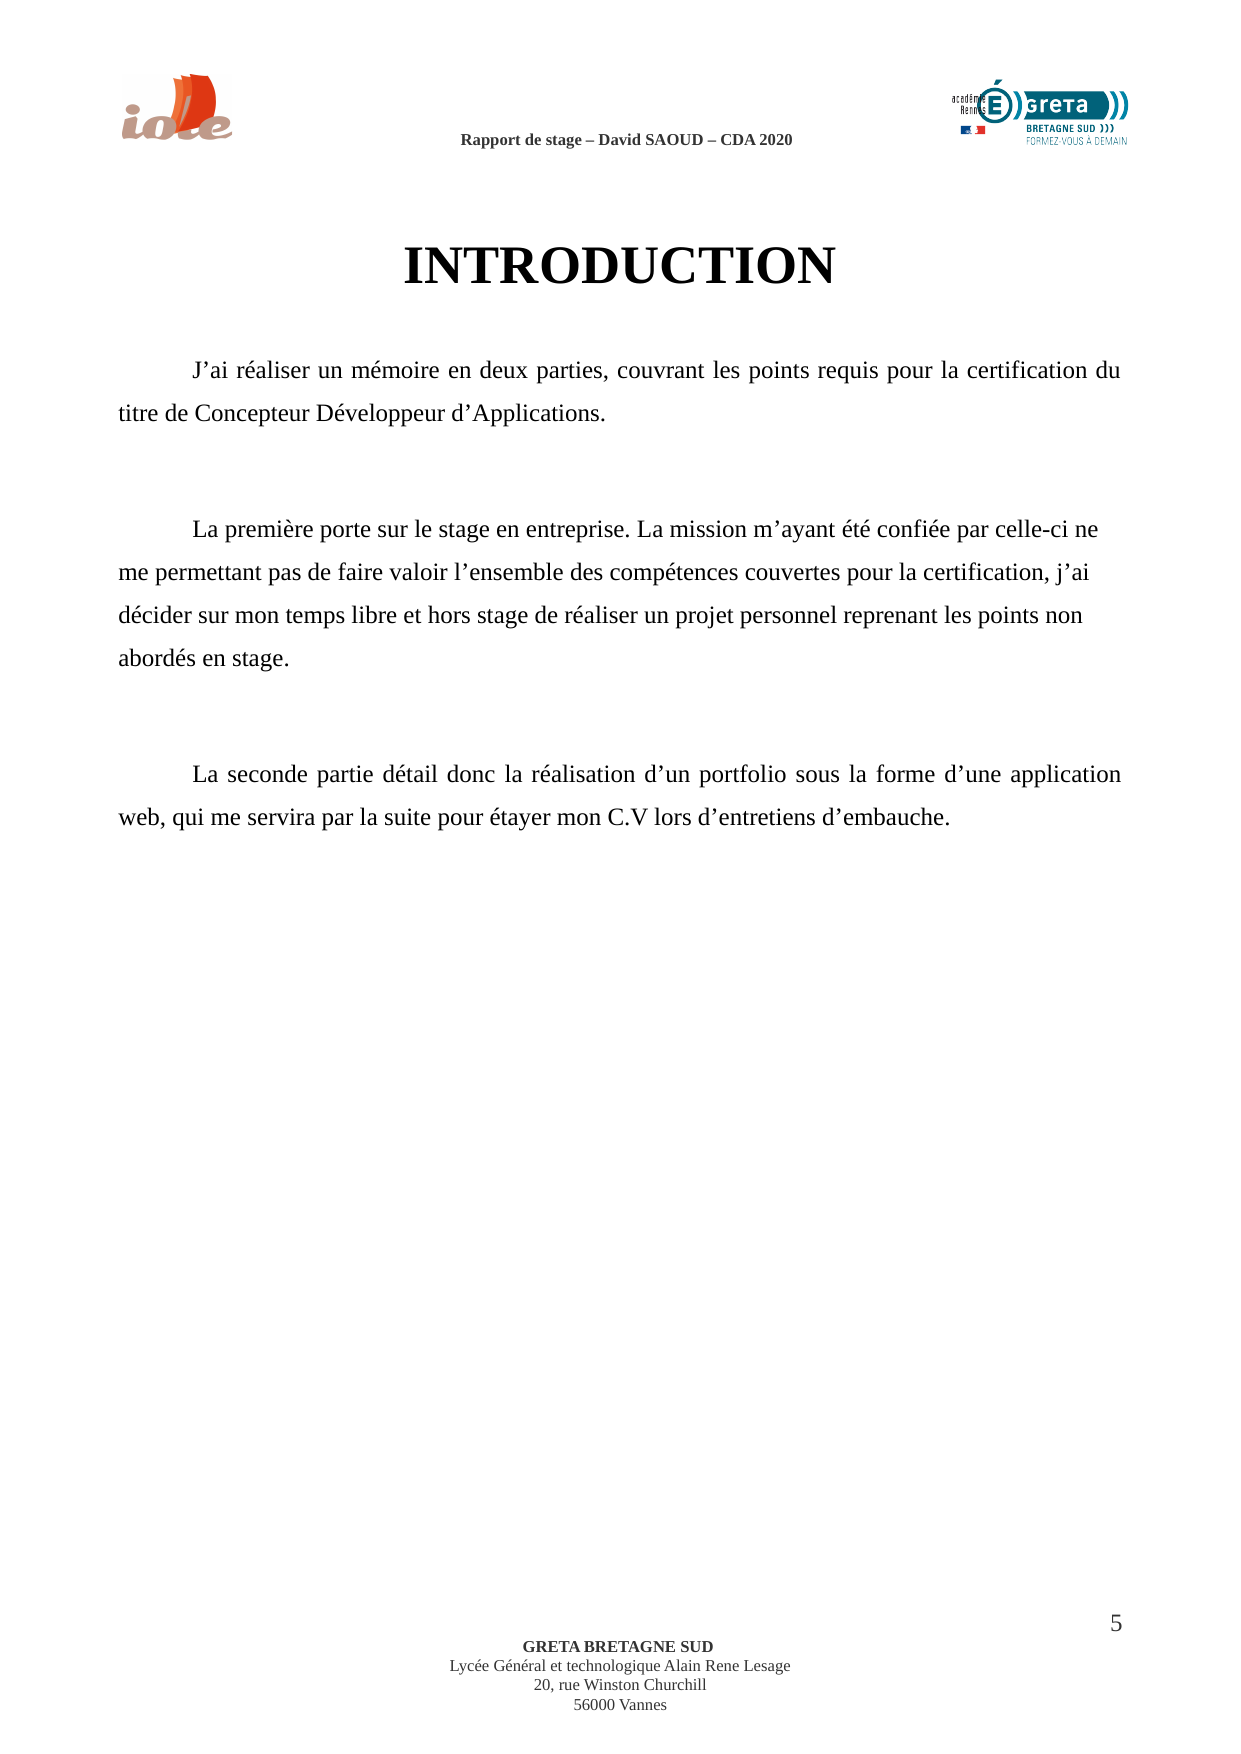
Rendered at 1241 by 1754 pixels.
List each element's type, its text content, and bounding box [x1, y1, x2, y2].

picture [121, 74, 233, 140]
text J’ai réaliser un mémoire en deux parties, couvrant les points requis pour la certification du titre de Concepteur Développeur d’Applications. [118, 355, 1122, 427]
text La seconde partie détail donc la réalisation d’un portfolio sous la forme d’une application web, qui me servira par la suite pour étayer mon C.V lors d’entretiens d’embauche. [118, 759, 1122, 831]
picture [950, 76, 1131, 147]
text La première porte sur le stage en entreprise. La mission m’ayant été confiée par celle-ci ne me permettant pas de faire valoir l’ensemble des compétences couvertes pour la certification, j’ai décider sur mon temps libre et hors stage de réaliser un projet personnel reprenant les points non abordés en stage. [118, 514, 1122, 672]
subtitle INTRODUCTION [118, 233, 1122, 295]
